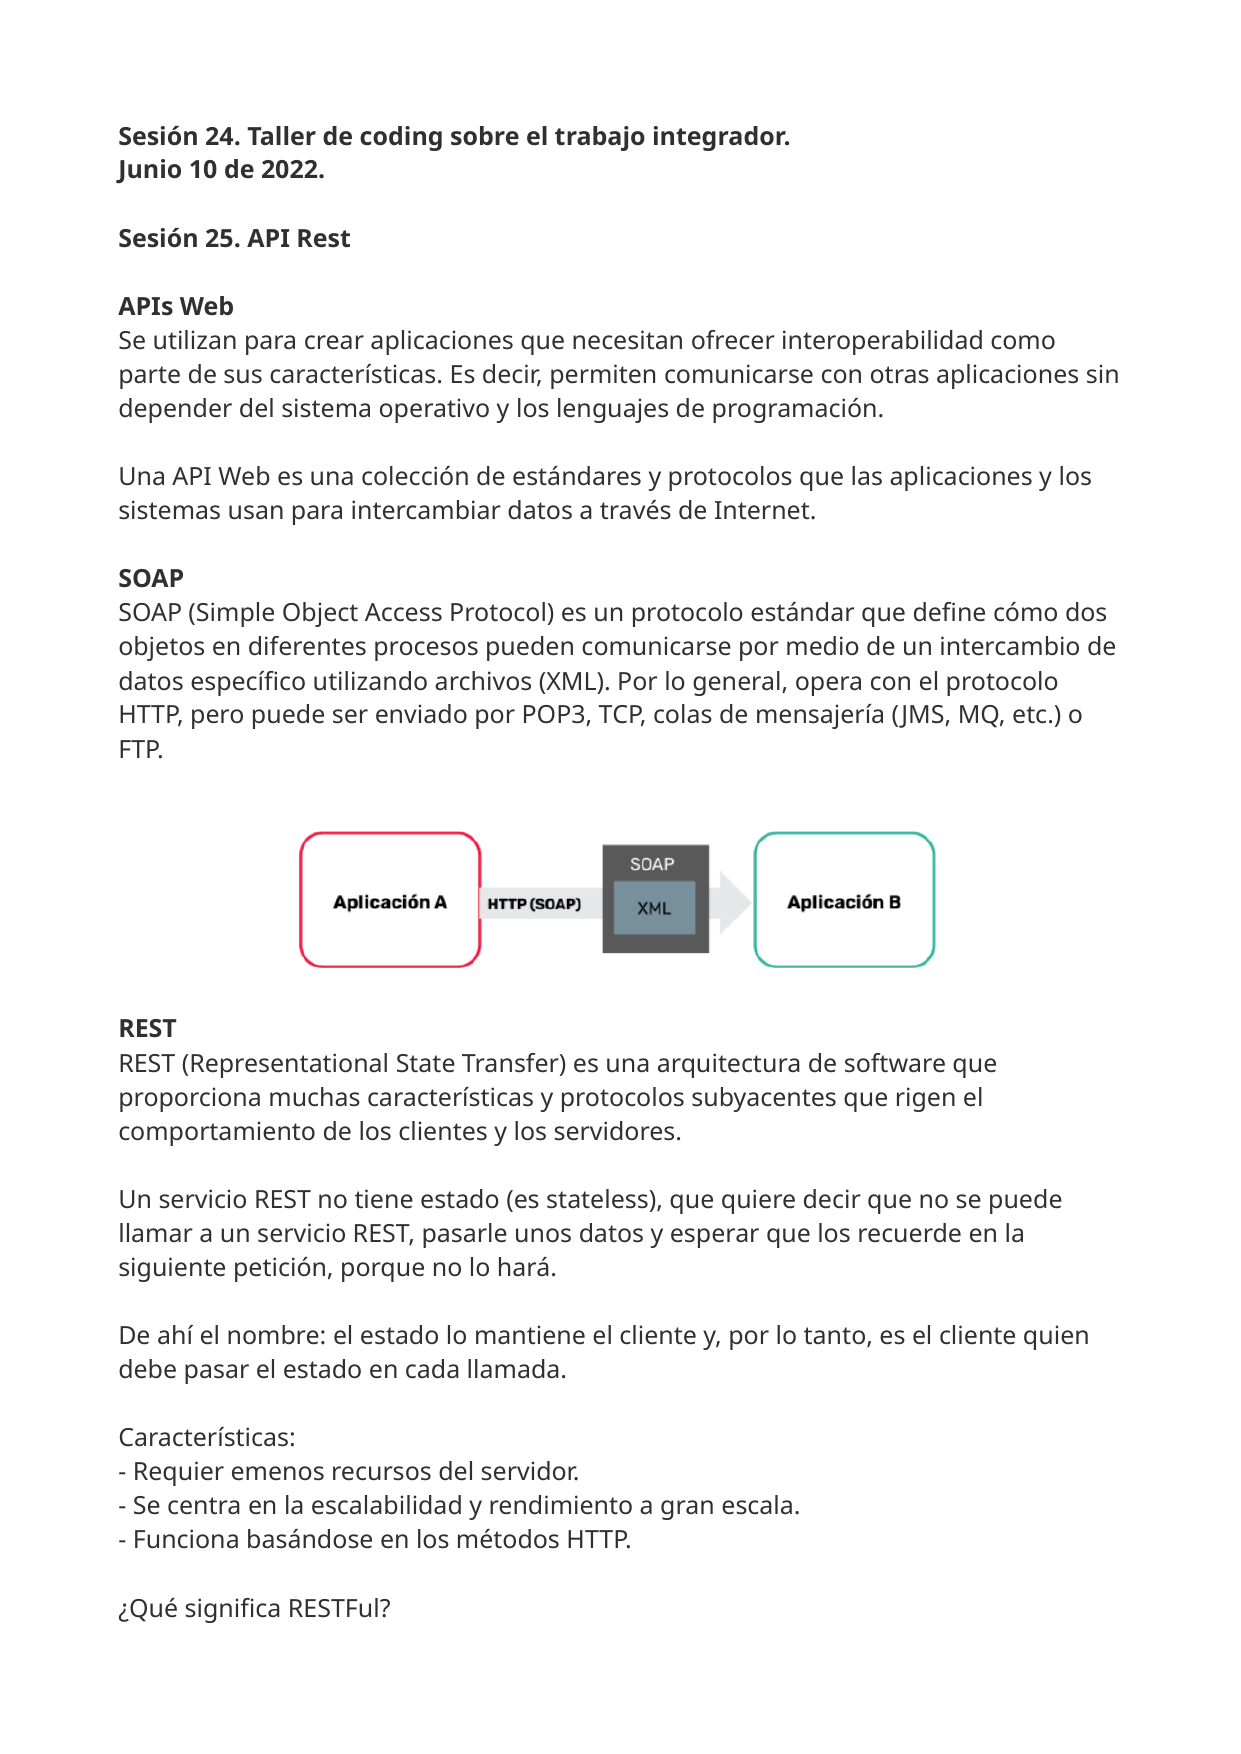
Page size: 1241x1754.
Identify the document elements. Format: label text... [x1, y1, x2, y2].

text Junio 10 de 2022. [118, 152, 1122, 186]
text De ahí el nombre: el estado lo mantiene el cliente y, por lo tanto, es el cliente quien debe pasar el estado en cada llamada. [118, 1318, 1122, 1386]
text Se utilizan para crear aplicaciones que necesitan ofrecer interoperabilidad como parte de sus características. Es decir, permiten comunicarse con otras aplicaciones sin depender del sistema operativo y los lenguajes de programación. [118, 322, 1122, 425]
text Sesión 25. API Rest [118, 220, 1122, 254]
text SOAP [118, 561, 1122, 595]
text REST (Representational State Transfer) es una arquitectura de software que proporciona muchas características y protocolos subyacentes que rigen el comportamiento de los clientes y los servidores. [118, 1045, 1122, 1147]
text Características: [118, 1420, 1122, 1454]
text SOAP (Simple Object Access Protocol) es un protocolo estándar que define cómo dos objetos en diferentes procesos pueden comunicarse por medio de un intercambio de datos específico utilizando archivos (XML). Por lo general, opera con el protocolo HTTP, pero puede ser enviado por POP3, TCP, colas de mensajería (JMS, MQ, etc.) o FTP. [118, 595, 1122, 765]
text REST [118, 799, 1122, 1045]
text - Funciona basándose en los métodos HTTP. [118, 1522, 1122, 1556]
text - Se centra en la escalabilidad y rendimiento a gran escala. [118, 1488, 1122, 1522]
text APIs Web [118, 288, 1122, 322]
text Sesión 24. Taller de coding sobre el trabajo integrador. [118, 118, 1122, 152]
text Una API Web es una colección de estándares y protocolos que las aplicaciones y los sistemas usan para intercambiar datos a través de Internet. [118, 459, 1122, 527]
text ¿Qué significa RESTFul? [118, 1590, 1122, 1624]
text Un servicio REST no tiene estado (es stateless), que quiere decir que no se puede llamar a un servicio REST, pasarle unos datos y esperar que los recuerde en la siguiente petición, porque no lo hará. [118, 1181, 1122, 1284]
text - Requier emenos recursos del servidor. [118, 1454, 1122, 1488]
picture [296, 823, 944, 976]
